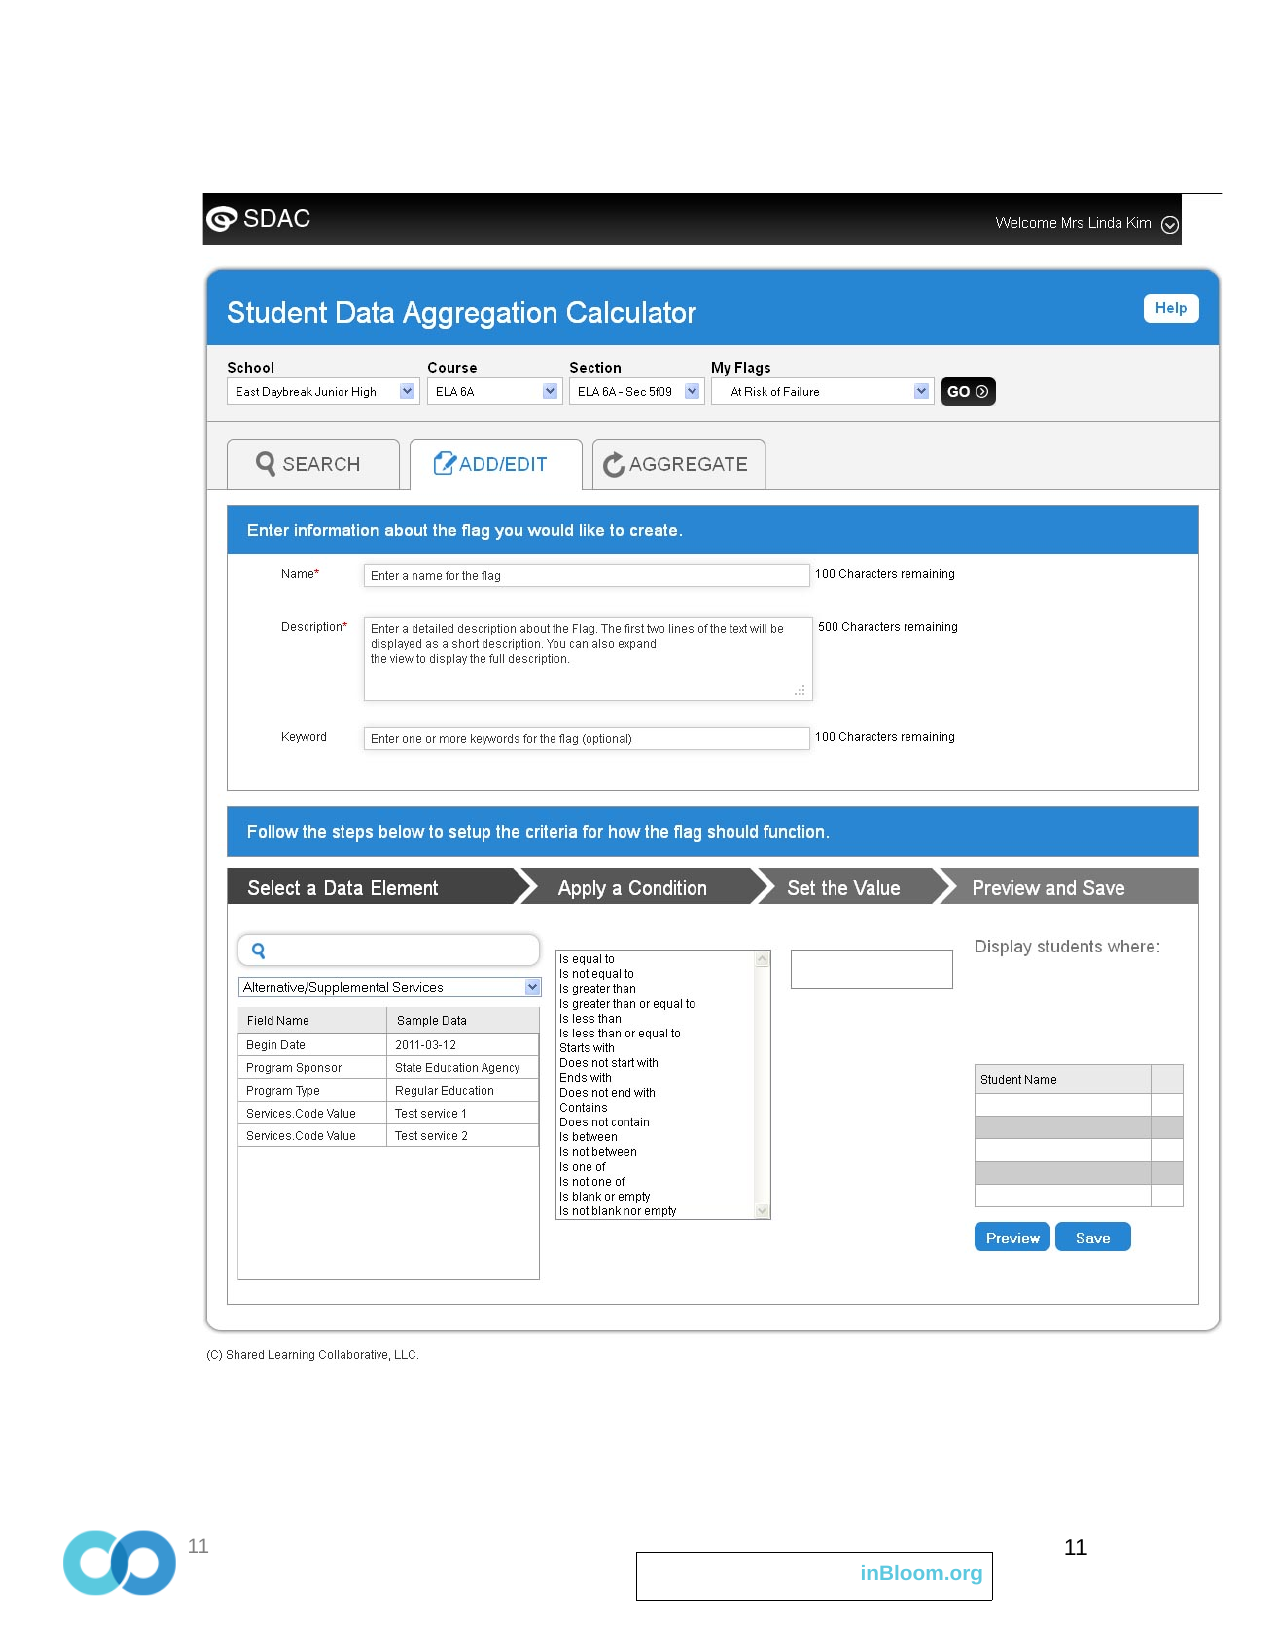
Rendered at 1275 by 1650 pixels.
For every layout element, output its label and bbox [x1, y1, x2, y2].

picture [53, 1518, 926, 1635]
picture [202, 193, 1223, 1373]
